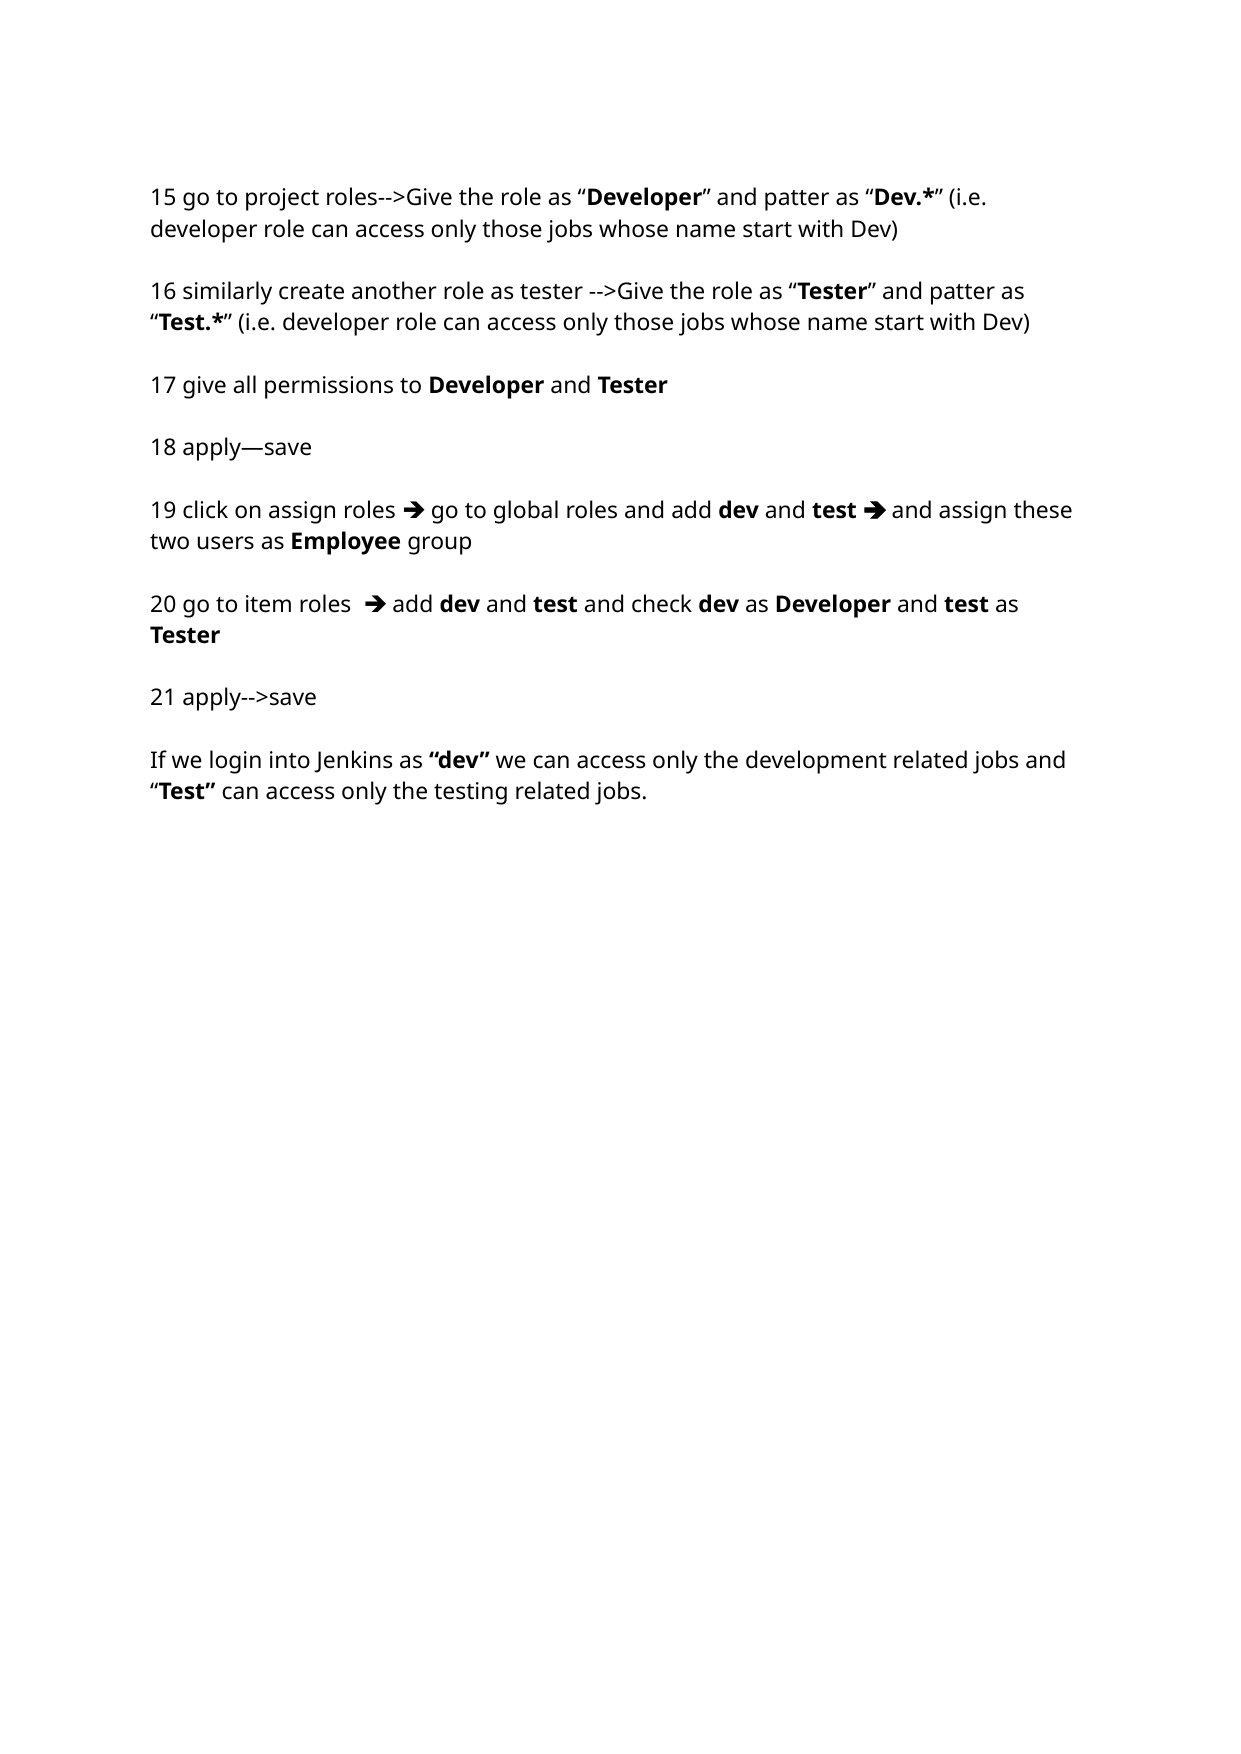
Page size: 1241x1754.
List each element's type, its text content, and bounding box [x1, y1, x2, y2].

text 19 click on assign roles  go to global roles and add dev and test  and assign these two users as Employee group [150, 494, 1090, 556]
text 18 apply—save [150, 431, 1090, 462]
text 15 go to project roles-->Give the role as “Developer” and patter as “Dev.*” (i.e. developer role can access only those jobs whose name start with Dev) [150, 181, 1090, 244]
text 20 go to item roles  add dev and test and check dev as Developer and test as Tester [150, 587, 1090, 650]
text 16 similarly create another role as tester -->Give the role as “Tester” and patter as “Test.*” (i.e. developer role can access only those jobs whose name start with Dev) [150, 275, 1090, 337]
text If we login into Jenkins as “dev” we can access only the development related jobs and “Test” can access only the testing related jobs. [150, 744, 1090, 806]
text 17 give all permissions to Developer and Tester [150, 369, 1090, 400]
text 21 apply-->save [150, 681, 1090, 712]
